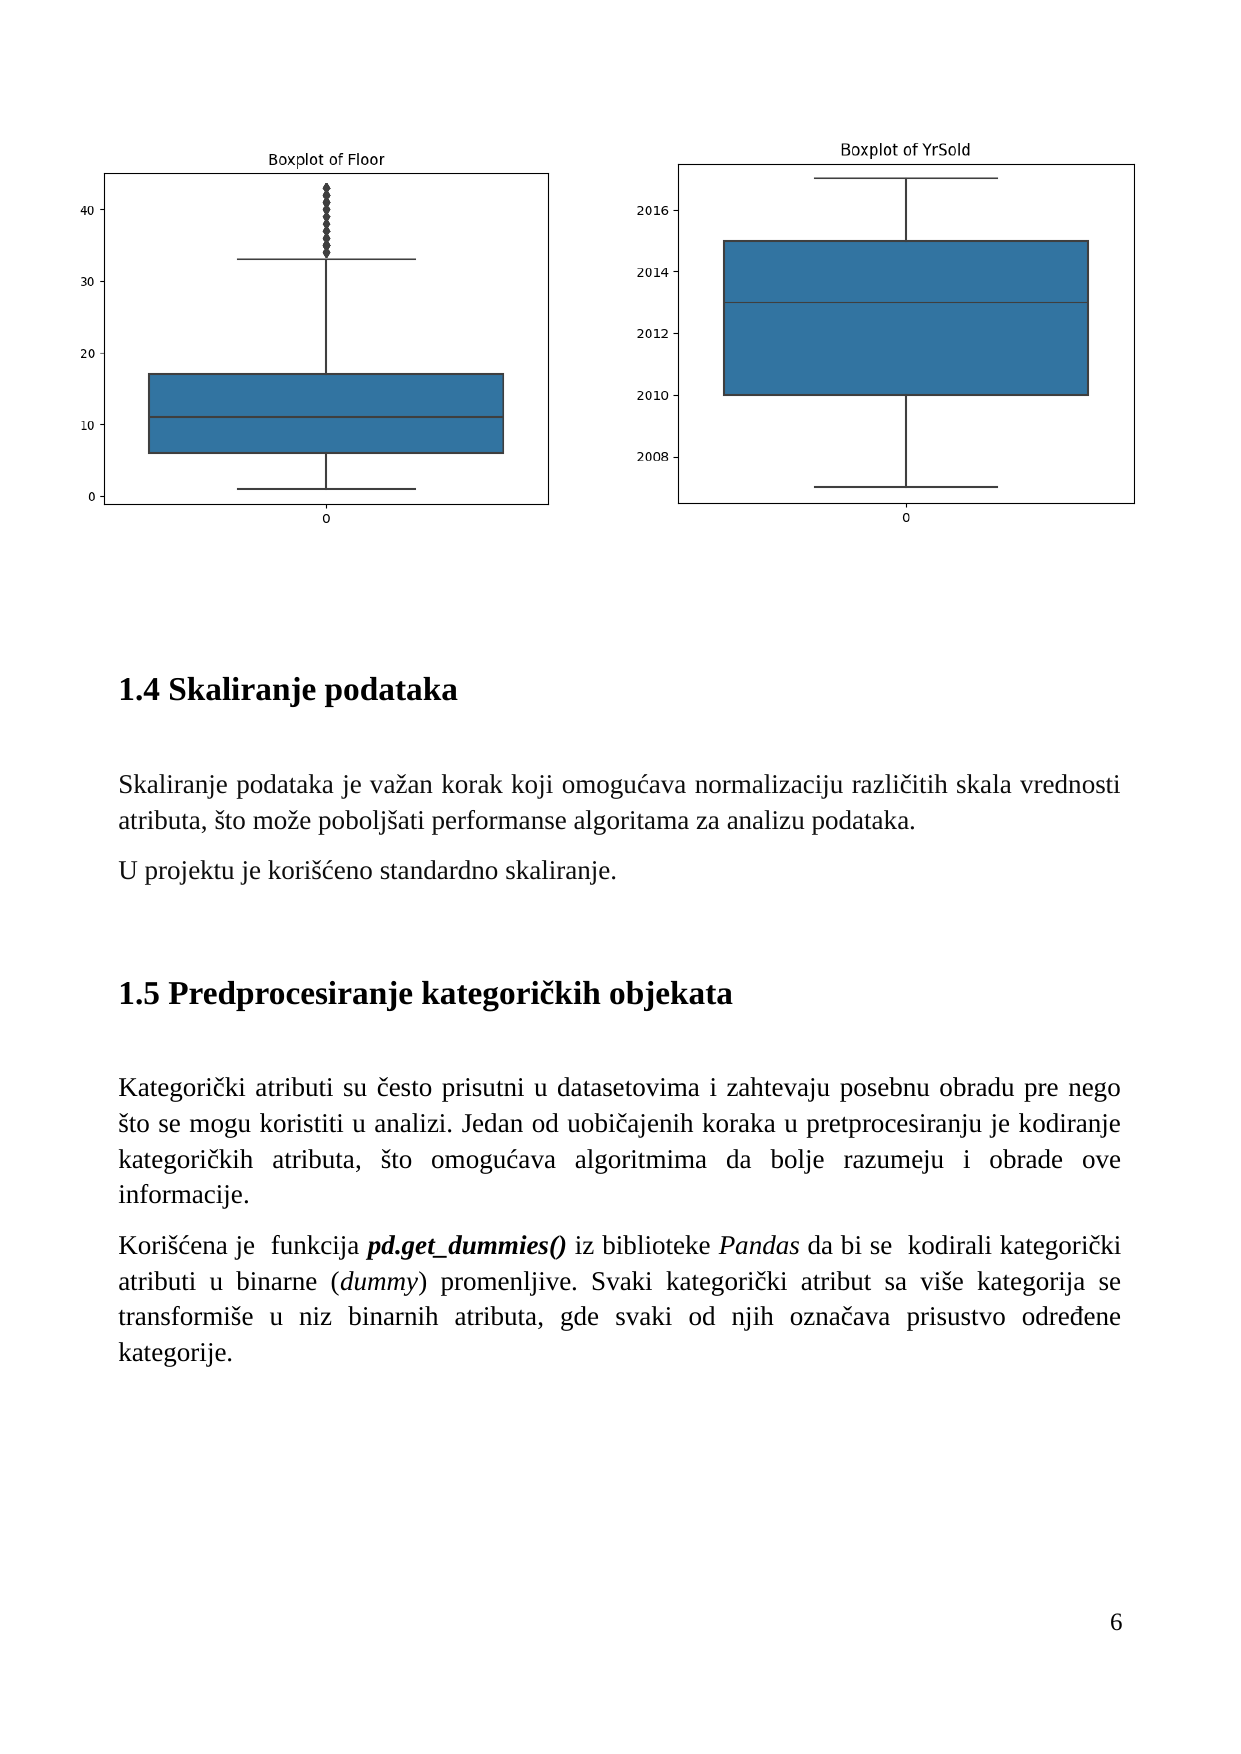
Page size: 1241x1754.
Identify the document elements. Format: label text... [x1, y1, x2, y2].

text Korišćena je funkcija pd.get_dummies() iz biblioteke Pandas da bi se kodirali kategorički atributi u binarne (dummy) promenljive. Svaki kategorički atribut sa više kategorija se transformiše u niz binarnih atributa, gde svaki od njih označava prisustvo određene kategorije. [118, 1229, 1122, 1367]
picture [32, 110, 1192, 551]
subtitle 1.5 Predprocesiranje kategoričkih objekata [118, 973, 1122, 1011]
text Skaliranje podataka je važan korak koji omogućava normalizaciju različitih skala vrednosti atributa, što može poboljšati performanse algoritama za analizu podataka. [118, 768, 1122, 835]
subtitle 1.4 Skaliranje podataka [118, 670, 1122, 708]
text U projektu je korišćeno standardno skaliranje. [118, 854, 1122, 885]
text Kategorički atributi su često prisutni u datasetovima i zahtevaju posebnu obradu pre nego što se mogu koristiti u analizi. Jedan od uobičajenih koraka u pretprocesiranju je kodiranje kategoričkih atributa, što omogućava algoritmima da bolje razumeju i obrade ove informacije. [118, 1071, 1122, 1210]
